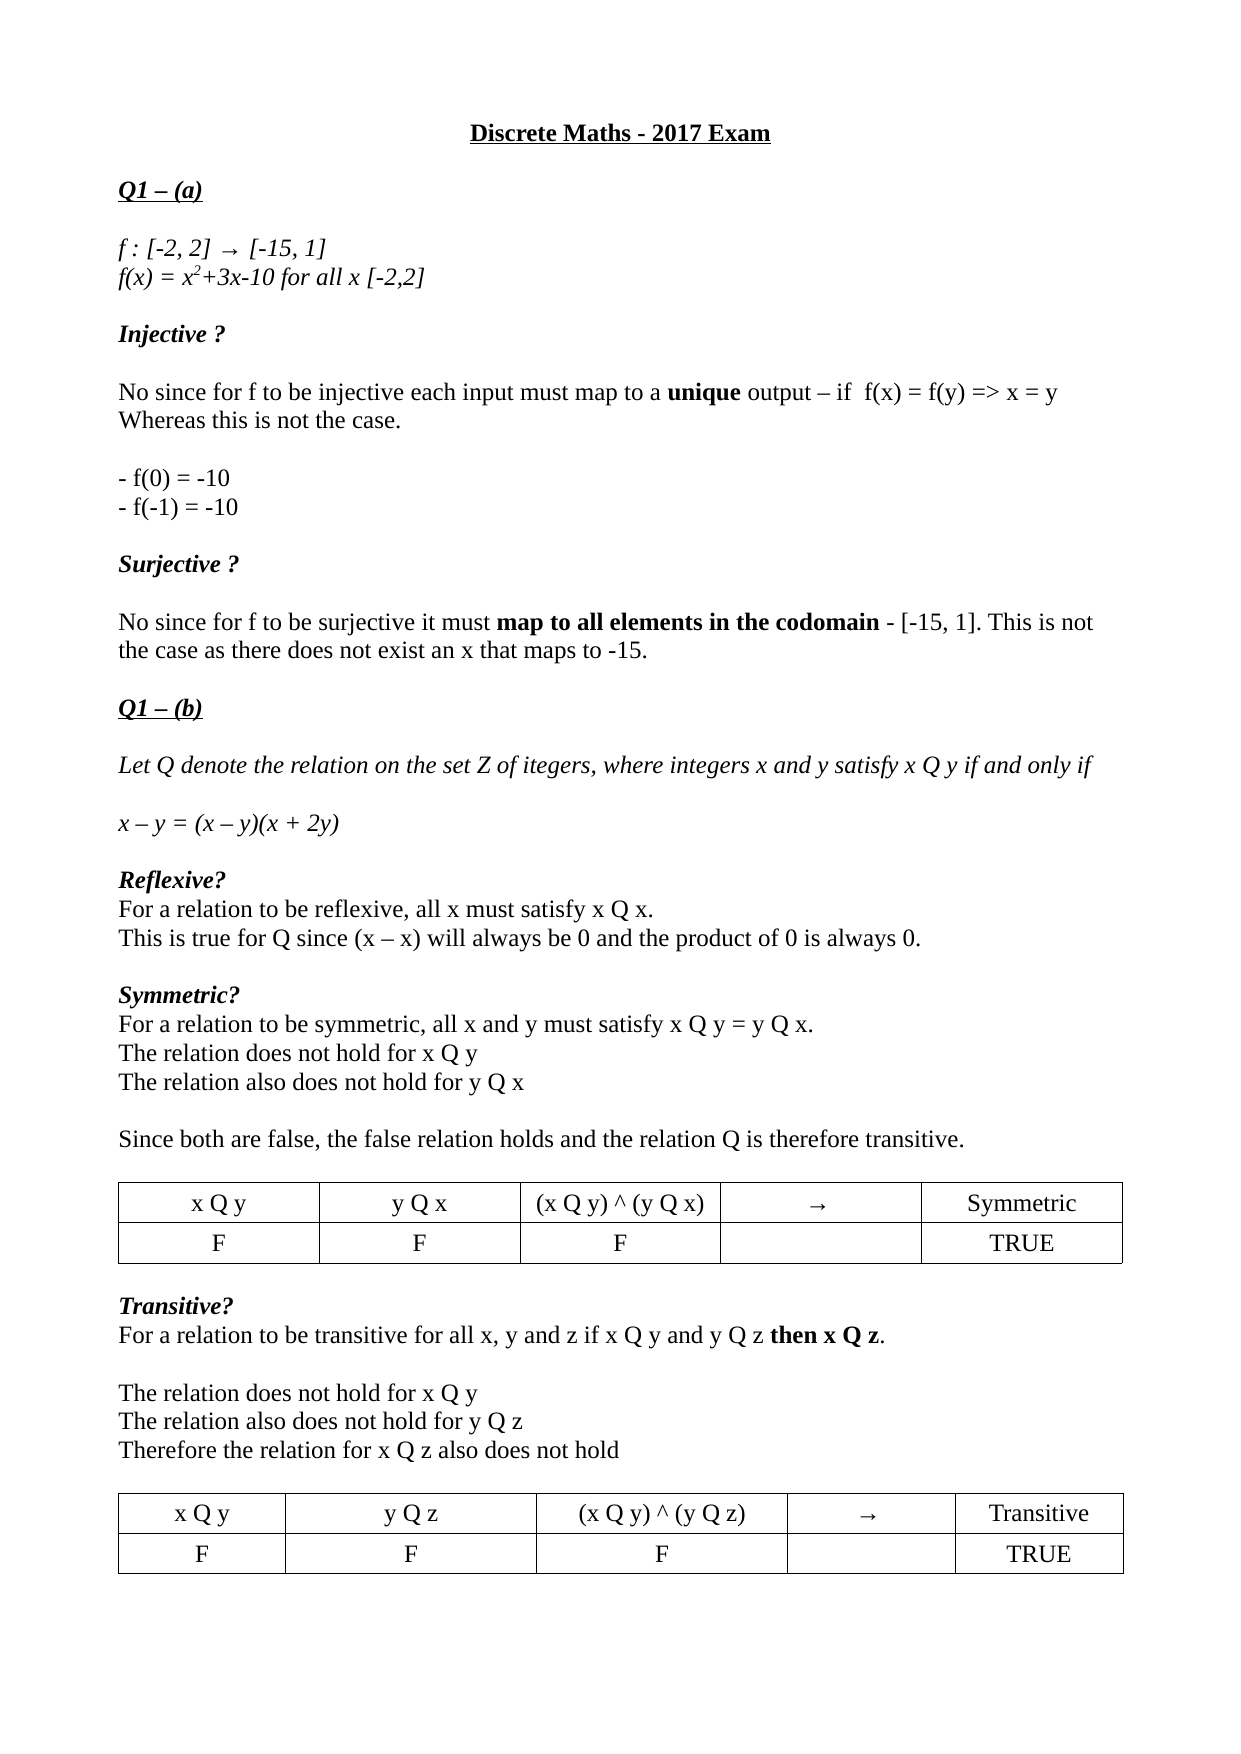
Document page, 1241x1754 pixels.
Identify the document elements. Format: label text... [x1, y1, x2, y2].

text Q1 – (b) [118, 693, 1122, 722]
table_cell F [286, 1534, 536, 1573]
text The relation does not hold for x Q y [118, 1038, 1122, 1067]
table_header Transitive [956, 1494, 1123, 1533]
table_cell F [119, 1223, 319, 1262]
text Injective ? [118, 319, 1122, 348]
table_cell F [119, 1534, 285, 1573]
table_cell TRUE [956, 1534, 1123, 1573]
table_header → [788, 1494, 955, 1533]
text - f(-1) = -10 [118, 492, 1122, 521]
table_header y Q z [286, 1494, 536, 1533]
table_cell [788, 1534, 955, 1573]
table_header y Q x [320, 1183, 520, 1222]
text The relation also does not hold for y Q x [118, 1067, 1122, 1096]
text The relation also does not hold for y Q z [118, 1406, 1122, 1435]
table_cell [721, 1223, 921, 1262]
text Surjective ? [118, 549, 1122, 578]
text This is true for Q since (x – x) will always be 0 and the product of 0 is always 0. [118, 923, 1122, 952]
text Reflexive? [118, 866, 1122, 894]
text Discrete Maths - 2017 Exam [118, 118, 1122, 147]
text Transitive? [118, 1291, 1122, 1320]
text Q1 – (a) [118, 176, 1122, 204]
text For a relation to be symmetric, all x and y must satisfy x Q y = y Q x. [118, 1009, 1122, 1038]
text Whereas this is not the case. [118, 406, 1122, 434]
text f(x) = x2+3x-10 for all x [-2,2] [118, 262, 1122, 291]
table_header Symmetric [922, 1183, 1122, 1222]
table_cell TRUE [922, 1223, 1122, 1262]
table_header x Q y [119, 1494, 285, 1533]
table_cell F [537, 1534, 787, 1573]
table_header (x Q y) ^ (y Q x) [521, 1183, 720, 1222]
table_cell F [521, 1223, 720, 1262]
text Symmetric? [118, 981, 1122, 1009]
text The relation does not hold for x Q y [118, 1378, 1122, 1406]
text Therefore the relation for x Q z also does not hold [118, 1435, 1122, 1464]
table_cell F [320, 1223, 520, 1262]
text x – y = (x – y)(x + 2y) [118, 808, 1122, 837]
text No since for f to be injective each input must map to a unique output – if f(x) = f(y) => x = y [118, 377, 1122, 406]
text - f(0) = -10 [118, 463, 1122, 492]
text No since for f to be surjective it must map to all elements in the codomain - [-15, 1]. This is not the case as there does not exist an x that maps to -15. [118, 607, 1122, 664]
table_header x Q y [119, 1183, 319, 1222]
text For a relation to be reflexive, all x must satisfy x Q x. [118, 894, 1122, 923]
text For a relation to be transitive for all x, y and z if x Q y and y Q z then x Q z. [118, 1320, 1122, 1349]
table_header → [721, 1183, 921, 1222]
text Let Q denote the relation on the set Z of itegers, where integers x and y satisfy x Q y if and only if [118, 751, 1122, 779]
text Since both are false, the false relation holds and the relation Q is therefore transitive. [118, 1124, 1122, 1153]
text f : [-2, 2] → [-15, 1] [118, 233, 1122, 262]
table_header (x Q y) ^ (y Q z) [537, 1494, 787, 1533]
